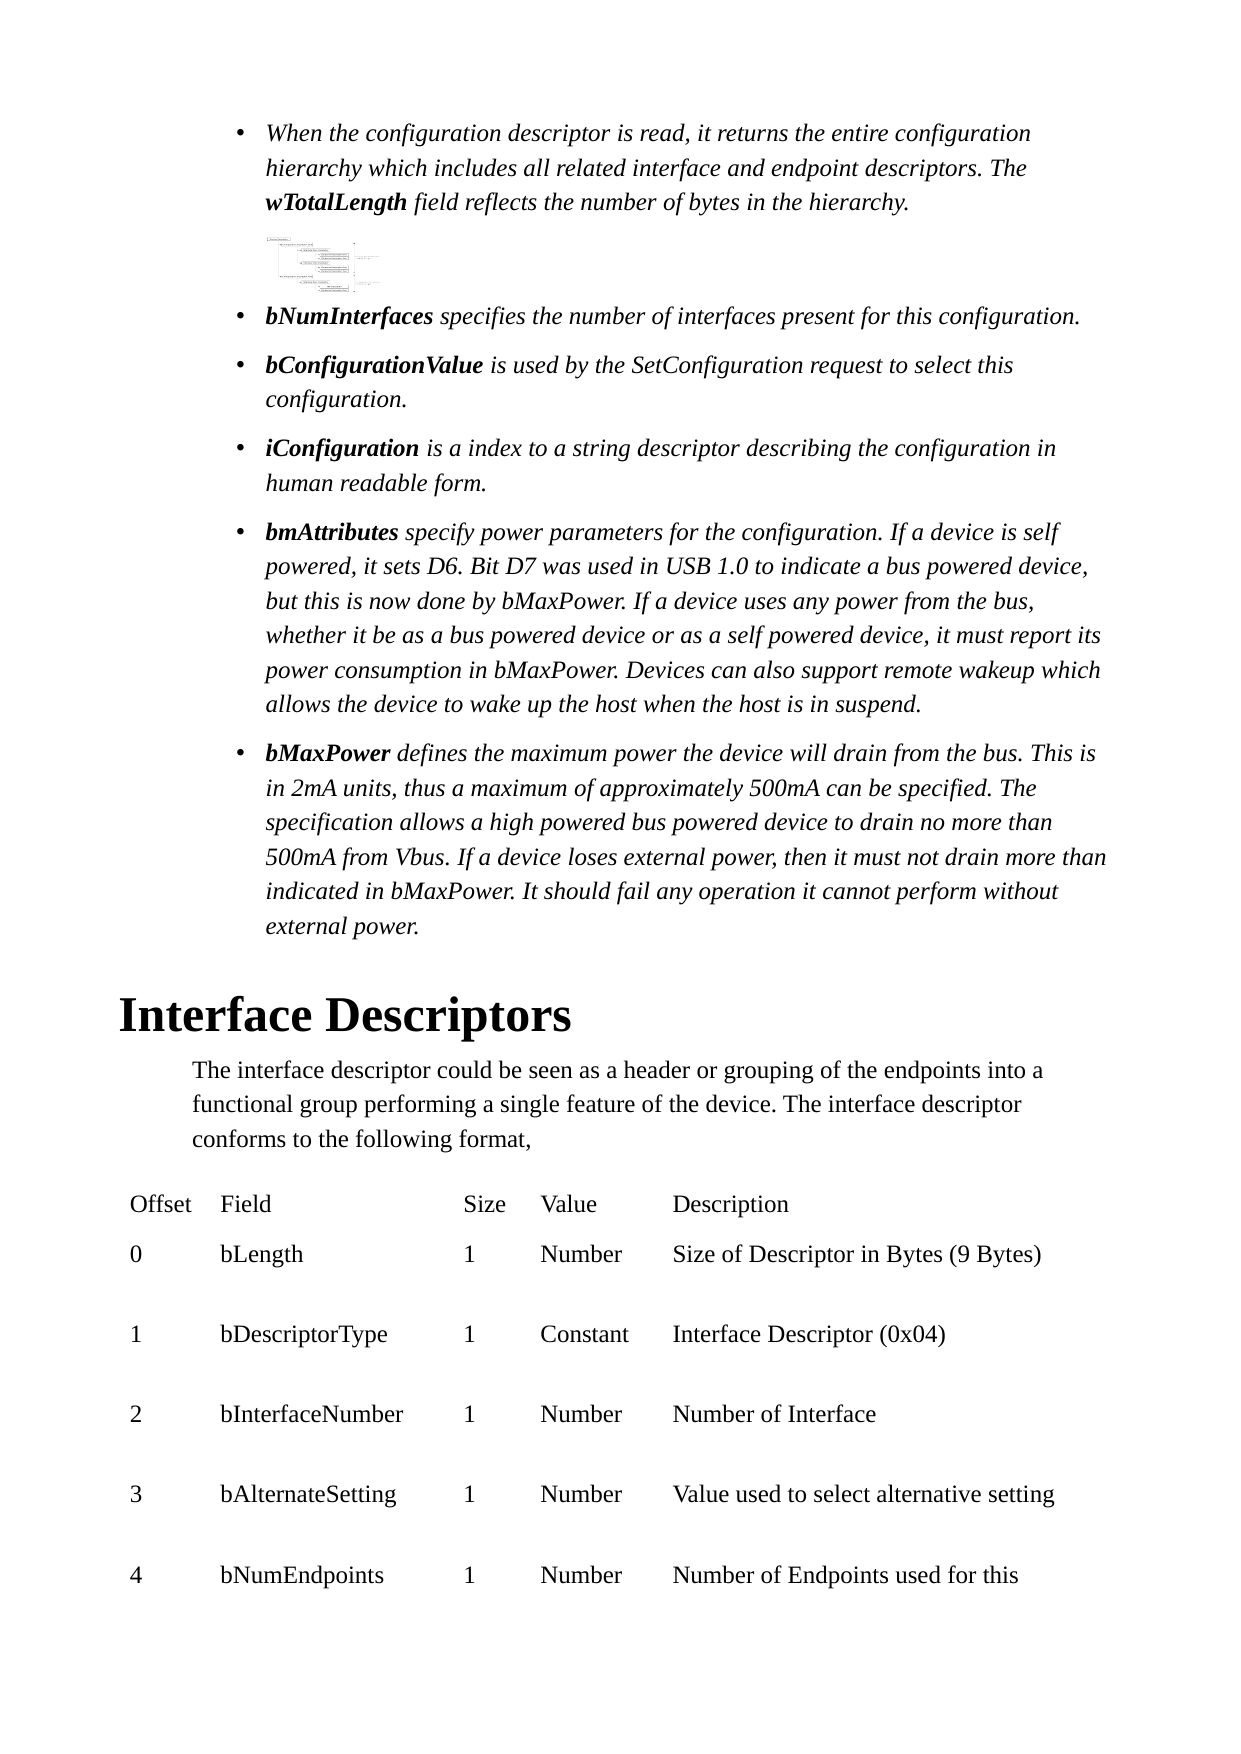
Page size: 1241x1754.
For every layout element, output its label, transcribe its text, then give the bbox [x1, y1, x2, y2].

table_cell bDescriptorType [209, 1309, 452, 1388]
table_header Value [529, 1178, 661, 1228]
table_cell 1 [452, 1469, 529, 1549]
subtitle Interface Descriptors [118, 985, 1122, 1042]
list bMaxPower defines the maximum power the device will drain from the bus. This is in 2mA units, thus a maximum of approximately 500mA can be specified. The specification allows a high powered bus powered device to drain no more than 500mA from Vbus. If a device loses external power, then it must not drain more than indicated in bMaxPower. It should fail any operation it cannot perform without external power. [236, 738, 1122, 939]
table_cell bAlternateSetting [209, 1469, 452, 1549]
table_cell 2 [119, 1389, 209, 1469]
table_cell Number [529, 1389, 661, 1469]
table_cell Constant [529, 1309, 661, 1388]
table_cell Number of Endpoints used for this [661, 1549, 1122, 1599]
table_cell 3 [119, 1469, 209, 1549]
table_cell Size of Descriptor in Bytes (9 Bytes) [661, 1228, 1122, 1308]
table_cell bNumEndpoints [209, 1549, 452, 1599]
table_cell 1 [452, 1549, 529, 1599]
table_header Size [452, 1178, 529, 1228]
table_header Offset [119, 1178, 209, 1228]
list iConfiguration is a index to a string descriptor describing the configuration in human readable form. [236, 433, 1122, 497]
table_cell bLength [209, 1228, 452, 1308]
table_cell 1 [119, 1309, 209, 1388]
list bConfigurationValue is used by the SetConfiguration request to select this configuration. [236, 350, 1122, 413]
table_cell Number [529, 1549, 661, 1599]
list When the configuration descriptor is read, it returns the entire configuration hierarchy which includes all related interface and endpoint descriptors. The wTotalLength field reflects the number of bytes in the hierarchy. [236, 118, 1122, 216]
table_cell Number [529, 1469, 661, 1549]
table_cell bInterfaceNumber [209, 1389, 452, 1469]
list The interface descriptor could be seen as a header or grouping of the endpoints into a functional group performing a single feature of the device. The interface descriptor conforms to the following format, [162, 1055, 1122, 1153]
table_cell Interface Descriptor (0x04) [661, 1309, 1122, 1388]
table_header Field [209, 1178, 452, 1228]
list bmAttributes specify power parameters for the configuration. If a device is self powered, it sets D6. Bit D7 was used in USB 1.0 to indicate a bus powered device, but this is now done by bMaxPower. If a device uses any power from the bus, whether it be as a bus powered device or as a self powered device, it must report its power consumption in bMaxPower. Devices can also support remote wakeup which allows the device to wake up the host when the host is in suspend. [236, 517, 1122, 718]
table_cell 1 [452, 1228, 529, 1308]
table_cell Number of Interface [661, 1389, 1122, 1469]
table_cell 0 [119, 1228, 209, 1308]
table_cell 1 [452, 1389, 529, 1469]
picture [265, 236, 384, 296]
table_header Description [661, 1178, 1122, 1228]
table_cell Number [529, 1228, 661, 1308]
table_cell Value used to select alternative setting [661, 1469, 1122, 1549]
table_cell 1 [452, 1309, 529, 1388]
list bNumInterfaces specifies the number of interfaces present for this configuration. [236, 301, 1122, 329]
table_cell 4 [119, 1549, 209, 1599]
